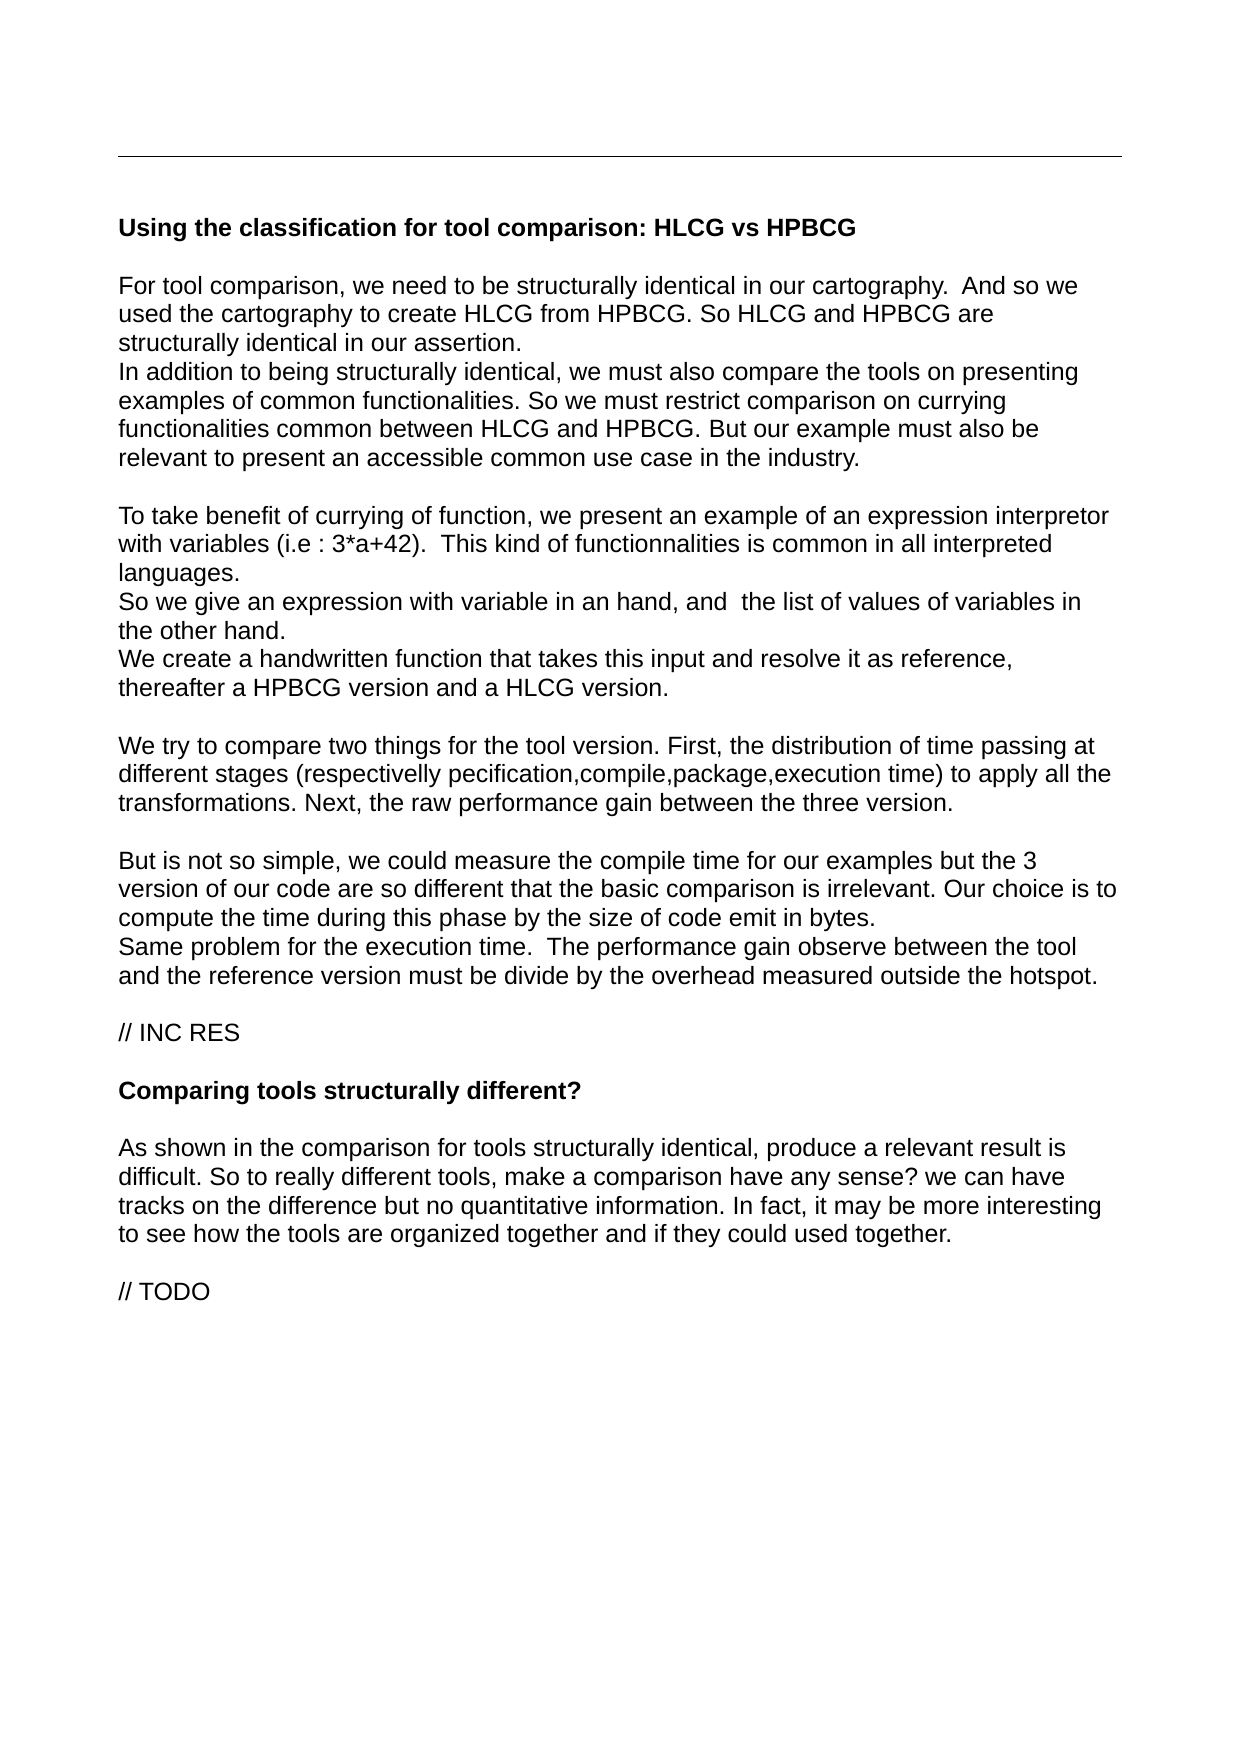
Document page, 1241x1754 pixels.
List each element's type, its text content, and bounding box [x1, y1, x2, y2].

text We create a handwritten function that takes this input and resolve it as reference, thereafter a HPBCG version and a HLCG version. [118, 644, 1122, 702]
text Comparing tools structurally different? [118, 1076, 1122, 1104]
text As shown in the comparison for tools structurally identical, produce a relevant result is difficult. So to really different tools, make a comparison have any sense? we can have tracks on the difference but no quantitative information. In fact, it may be more interesting to see how the tools are organized together and if they could used together. [118, 1133, 1122, 1248]
text So we give an expression with variable in an hand, and the list of values of variables in the other hand. [118, 587, 1122, 644]
text // INC RES [118, 1018, 1122, 1047]
text For tool comparison, we need to be structurally identical in our cartography. And so we used the cartography to create HLCG from HPBCG. So HLCG and HPBCG are structurally identical in our assertion. [118, 271, 1122, 357]
text But is not so simple, we could measure the compile time for our examples but the 3 version of our code are so different that the basic comparison is irrelevant. Our choice is to compute the time during this phase by the size of code emit in bytes. [118, 846, 1122, 932]
text // TODO [118, 1277, 1122, 1306]
text Using the classification for tool comparison: HLCG vs HPBCG [118, 213, 1122, 242]
text We try to compare two things for the tool version. First, the distribution of time passing at different stages (respectivelly pecification,compile,package,execution time) to apply all the transformations. Next, the raw performance gain between the three version. [118, 731, 1122, 817]
text To take benefit of currying of function, we present an example of an expression interpretor with variables (i.e : 3*a+42). This kind of functionnalities is common in all interpreted languages. [118, 501, 1122, 587]
text Same problem for the execution time. The performance gain observe between the tool and the reference version must be divide by the overhead measured outside the hotspot. [118, 932, 1122, 989]
text In addition to being structurally identical, we must also compare the tools on presenting examples of common functionalities. So we must restrict comparison on currying functionalities common between HLCG and HPBCG. But our example must also be relevant to present an accessible common use case in the industry. [118, 357, 1122, 472]
